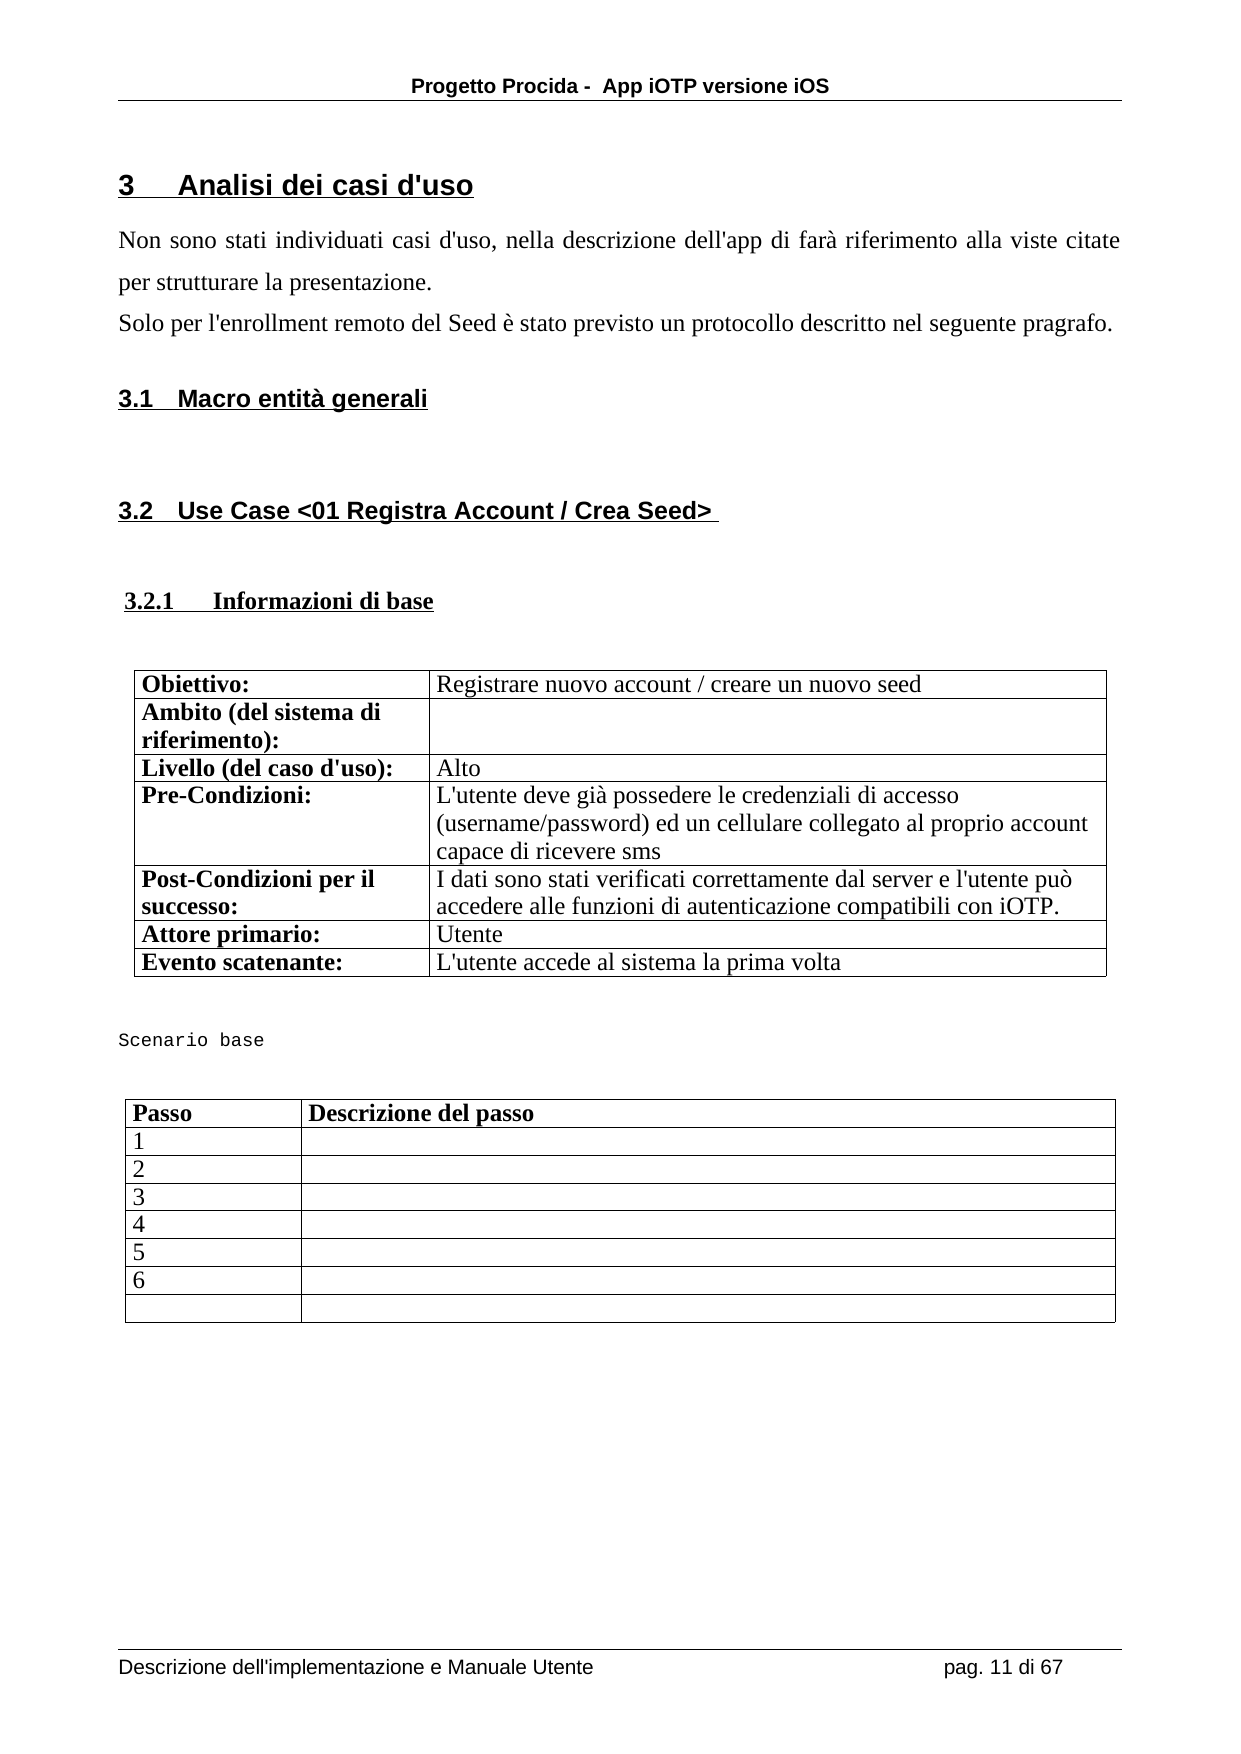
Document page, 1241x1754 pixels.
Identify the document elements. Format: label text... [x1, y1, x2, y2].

table_cell I dati sono stati verificati correttamente dal server e l'utente può accedere alle funzioni di autenticazione compatibili con iOTP. [430, 866, 1106, 920]
table_cell Attore primario: [135, 921, 429, 948]
table_cell [302, 1128, 1115, 1155]
subtitle Informazioni di base [124, 587, 1122, 615]
table_cell [302, 1267, 1115, 1294]
table_cell Evento scatenante: [135, 949, 429, 976]
table_cell [302, 1184, 1115, 1210]
table_cell Livello (del caso d'uso): [135, 755, 429, 781]
table_cell Ambito (del sistema di riferimento): [135, 699, 429, 754]
table_header Obiettivo: [135, 671, 429, 698]
table_cell L'utente deve già possedere le credenziali di accesso (username/password) ed un cellulare collegato al proprio account capace di ricevere sms [430, 782, 1106, 865]
table_cell [302, 1211, 1115, 1238]
table_cell 6 [126, 1267, 301, 1294]
table_header Registrare nuovo account / creare un nuovo seed [430, 671, 1106, 698]
text Solo per l'enrollment remoto del Seed è stato previsto un protocollo descritto nel seguente pragrafo. [118, 309, 1122, 337]
table_header Descrizione del passo [302, 1100, 1115, 1127]
table_cell [430, 699, 1106, 754]
table_cell Utente [430, 921, 1106, 948]
table_cell [302, 1239, 1115, 1266]
subtitle Analisi dei casi d'uso [118, 168, 1122, 201]
table_cell Alto [430, 755, 1106, 781]
table_cell 1 [126, 1128, 301, 1155]
subtitle Scenario base [118, 1031, 1122, 1053]
table_cell L'utente accede al sistema la prima volta [430, 949, 1106, 976]
table_cell 5 [126, 1239, 301, 1266]
table_cell Post-Condizioni per il successo: [135, 866, 429, 920]
table_cell 4 [126, 1211, 301, 1238]
subtitle Use Case <01 Registra Account / Crea Seed> [118, 497, 1122, 525]
table_cell 2 [126, 1156, 301, 1183]
table_cell Pre-Condizioni: [135, 782, 429, 865]
table_header Passo [126, 1100, 301, 1127]
subtitle Macro entità generali [118, 384, 1122, 412]
table_cell [126, 1295, 301, 1322]
table_cell [302, 1156, 1115, 1183]
text Non sono stati individuati casi d'uso, nella descrizione dell'app di farà riferimento alla viste citate per strutturare la presentazione. [118, 226, 1122, 295]
table_cell [302, 1295, 1115, 1322]
table_cell 3 [126, 1184, 301, 1210]
